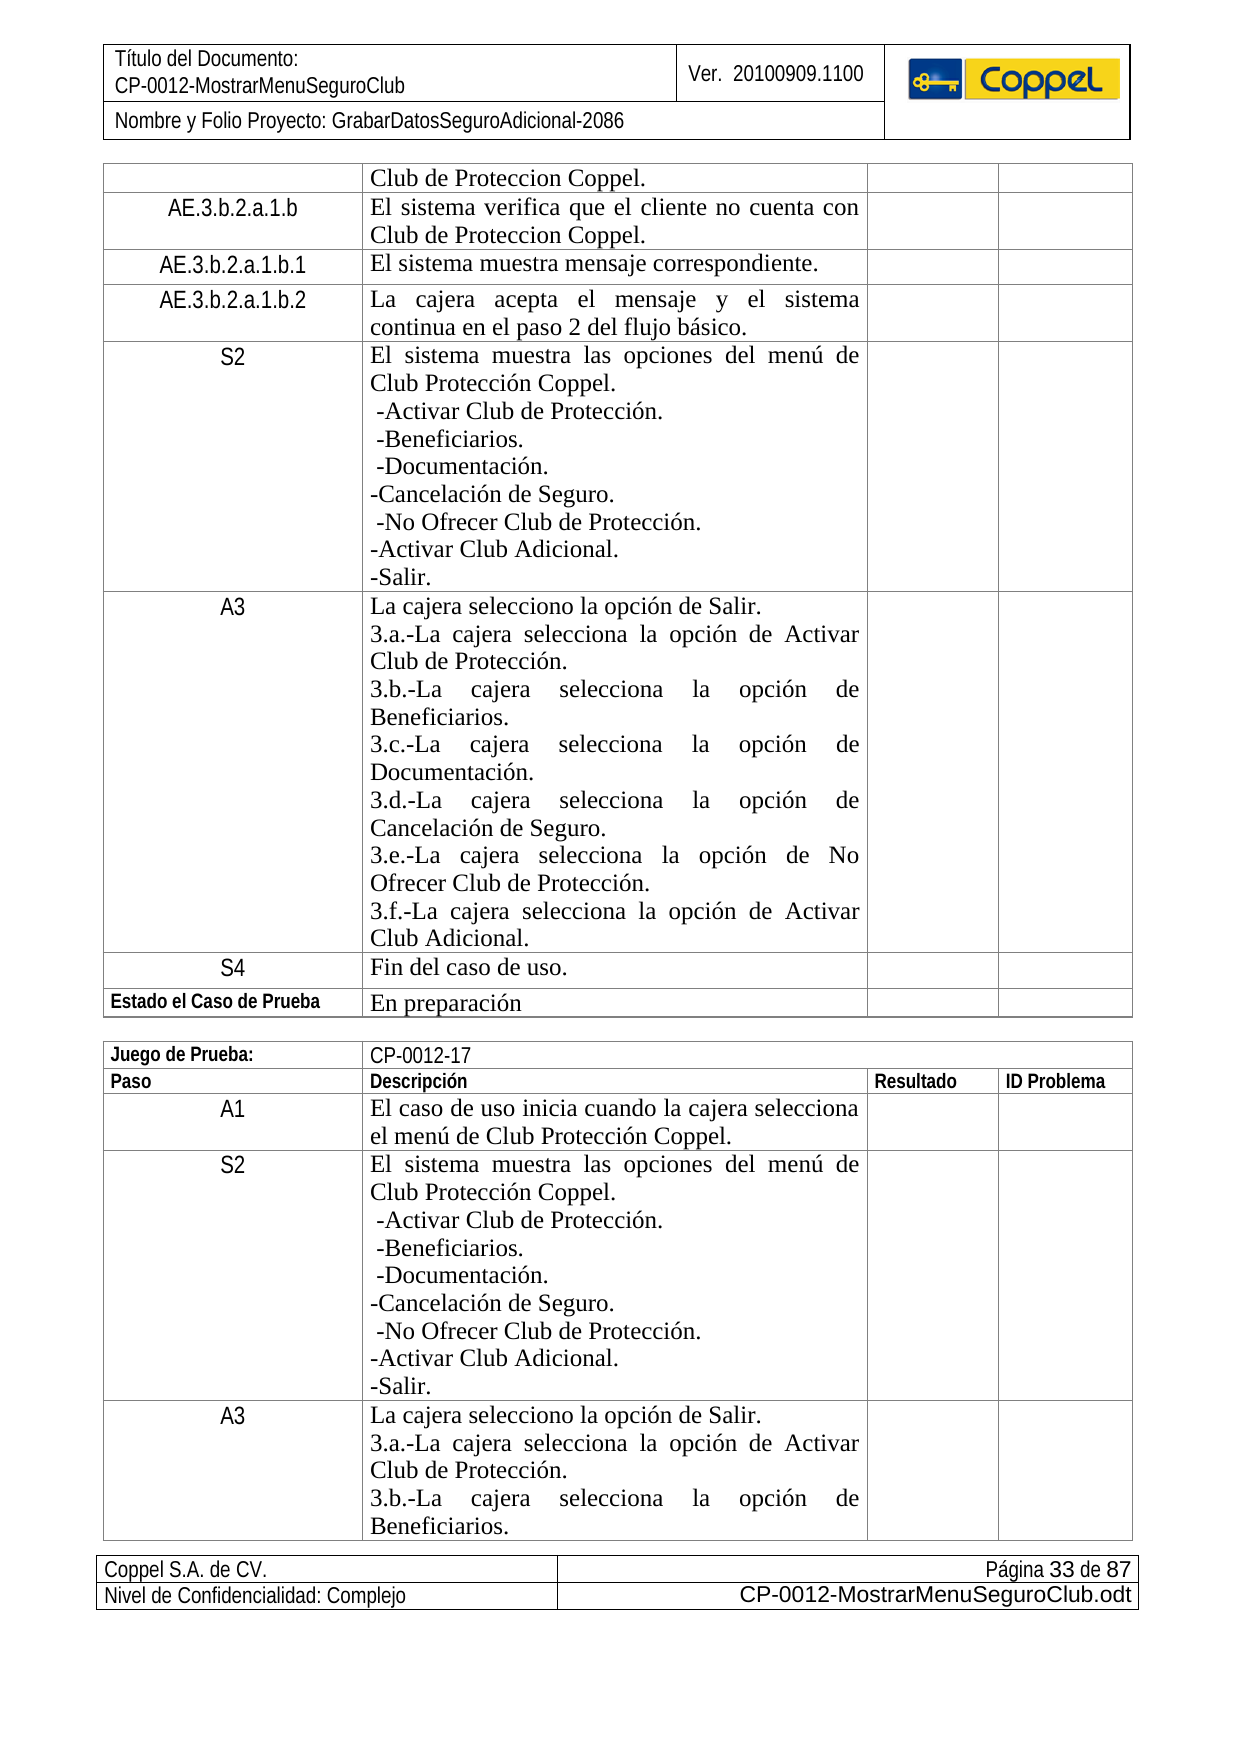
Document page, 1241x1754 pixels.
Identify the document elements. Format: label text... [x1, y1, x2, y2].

table_cell [868, 592, 998, 952]
table_cell [999, 1094, 1132, 1149]
table_cell El caso de uso inicia cuando la cajera selecciona el menú de Club Protección Coppel. [363, 1094, 867, 1149]
table_header CP-0012-17 [363, 1042, 1132, 1068]
table_cell ID Problema [999, 1069, 1132, 1093]
table_cell Club de Proteccion Coppel. [363, 164, 867, 192]
table_cell La cajera selecciono la opción de Salir. 3.a.-La cajera selecciona la opción de Activar Club de Protección. 3.b.-La cajera selecciona la opción de Beneficiarios. 3.c.-La cajera selecciona la opción de Documentación. 3.d.-La cajera selecciona la opción de Cancelación de Seguro. 3.e.-La cajera selecciona la opción de No Ofrecer Club de Protección. 3.f.-La cajera selecciona la opción de Activar Club Adicional. [363, 592, 867, 952]
table_cell [999, 193, 1132, 248]
table_cell El sistema muestra las opciones del menú de Club Protección Coppel. -Activar Club de Protección. -Beneficiarios. -Documentación. -Cancelación de Seguro. -No Ofrecer Club de Protección. -Activar Club Adicional. -Salir. [363, 1151, 867, 1400]
table_cell [868, 250, 998, 284]
table_cell [868, 164, 998, 192]
table_cell [999, 989, 1132, 1016]
table_cell [999, 953, 1132, 988]
table_cell El sistema muestra mensaje correspondiente. [363, 250, 867, 284]
table_cell [999, 1151, 1132, 1400]
table_header Juego de Prueba: [104, 1042, 362, 1068]
table_cell [868, 342, 998, 591]
table_cell En preparación [363, 989, 867, 1016]
table_cell [999, 285, 1132, 341]
table_cell S4 [104, 953, 362, 988]
table_cell [868, 989, 998, 1016]
table_cell Estado el Caso de Prueba [104, 989, 362, 1016]
table_cell S2 [104, 342, 362, 591]
table_cell A3 [104, 1401, 362, 1539]
table_cell [868, 1151, 998, 1400]
table_cell La cajera acepta el mensaje y el sistema continua en el paso 2 del flujo básico. [363, 285, 867, 341]
table_cell [999, 342, 1132, 591]
table_cell El sistema muestra las opciones del menú de Club Protección Coppel. -Activar Club de Protección. -Beneficiarios. -Documentación. -Cancelación de Seguro. -No Ofrecer Club de Protección. -Activar Club Adicional. -Salir. [363, 342, 867, 591]
table_cell Resultado [868, 1069, 998, 1093]
table_cell Paso [104, 1069, 362, 1093]
table_cell [104, 164, 362, 192]
table_cell El sistema verifica que el cliente no cuenta con Club de Proteccion Coppel. [363, 193, 867, 248]
table_cell AE.3.b.2.a.1.b [104, 193, 362, 248]
table_cell [999, 1401, 1132, 1539]
table_cell AE.3.b.2.a.1.b.2 [104, 285, 362, 341]
table_cell S2 [104, 1151, 362, 1400]
table_cell [999, 250, 1132, 284]
table_cell [868, 193, 998, 248]
table_cell [868, 1401, 998, 1539]
table_cell Descripción [363, 1069, 867, 1093]
table_cell [868, 285, 998, 341]
table_cell [999, 592, 1132, 952]
table_cell A3 [104, 592, 362, 952]
table_cell [868, 1094, 998, 1149]
table_cell AE.3.b.2.a.1.b.1 [104, 250, 362, 284]
table_cell A1 [104, 1094, 362, 1149]
table_cell Fin del caso de uso. [363, 953, 867, 988]
table_cell La cajera selecciono la opción de Salir. 3.a.-La cajera selecciona la opción de Activar Club de Protección. 3.b.-La cajera selecciona la opción de Beneficiarios. [363, 1401, 867, 1539]
table_cell [868, 953, 998, 988]
table_cell [999, 164, 1132, 192]
